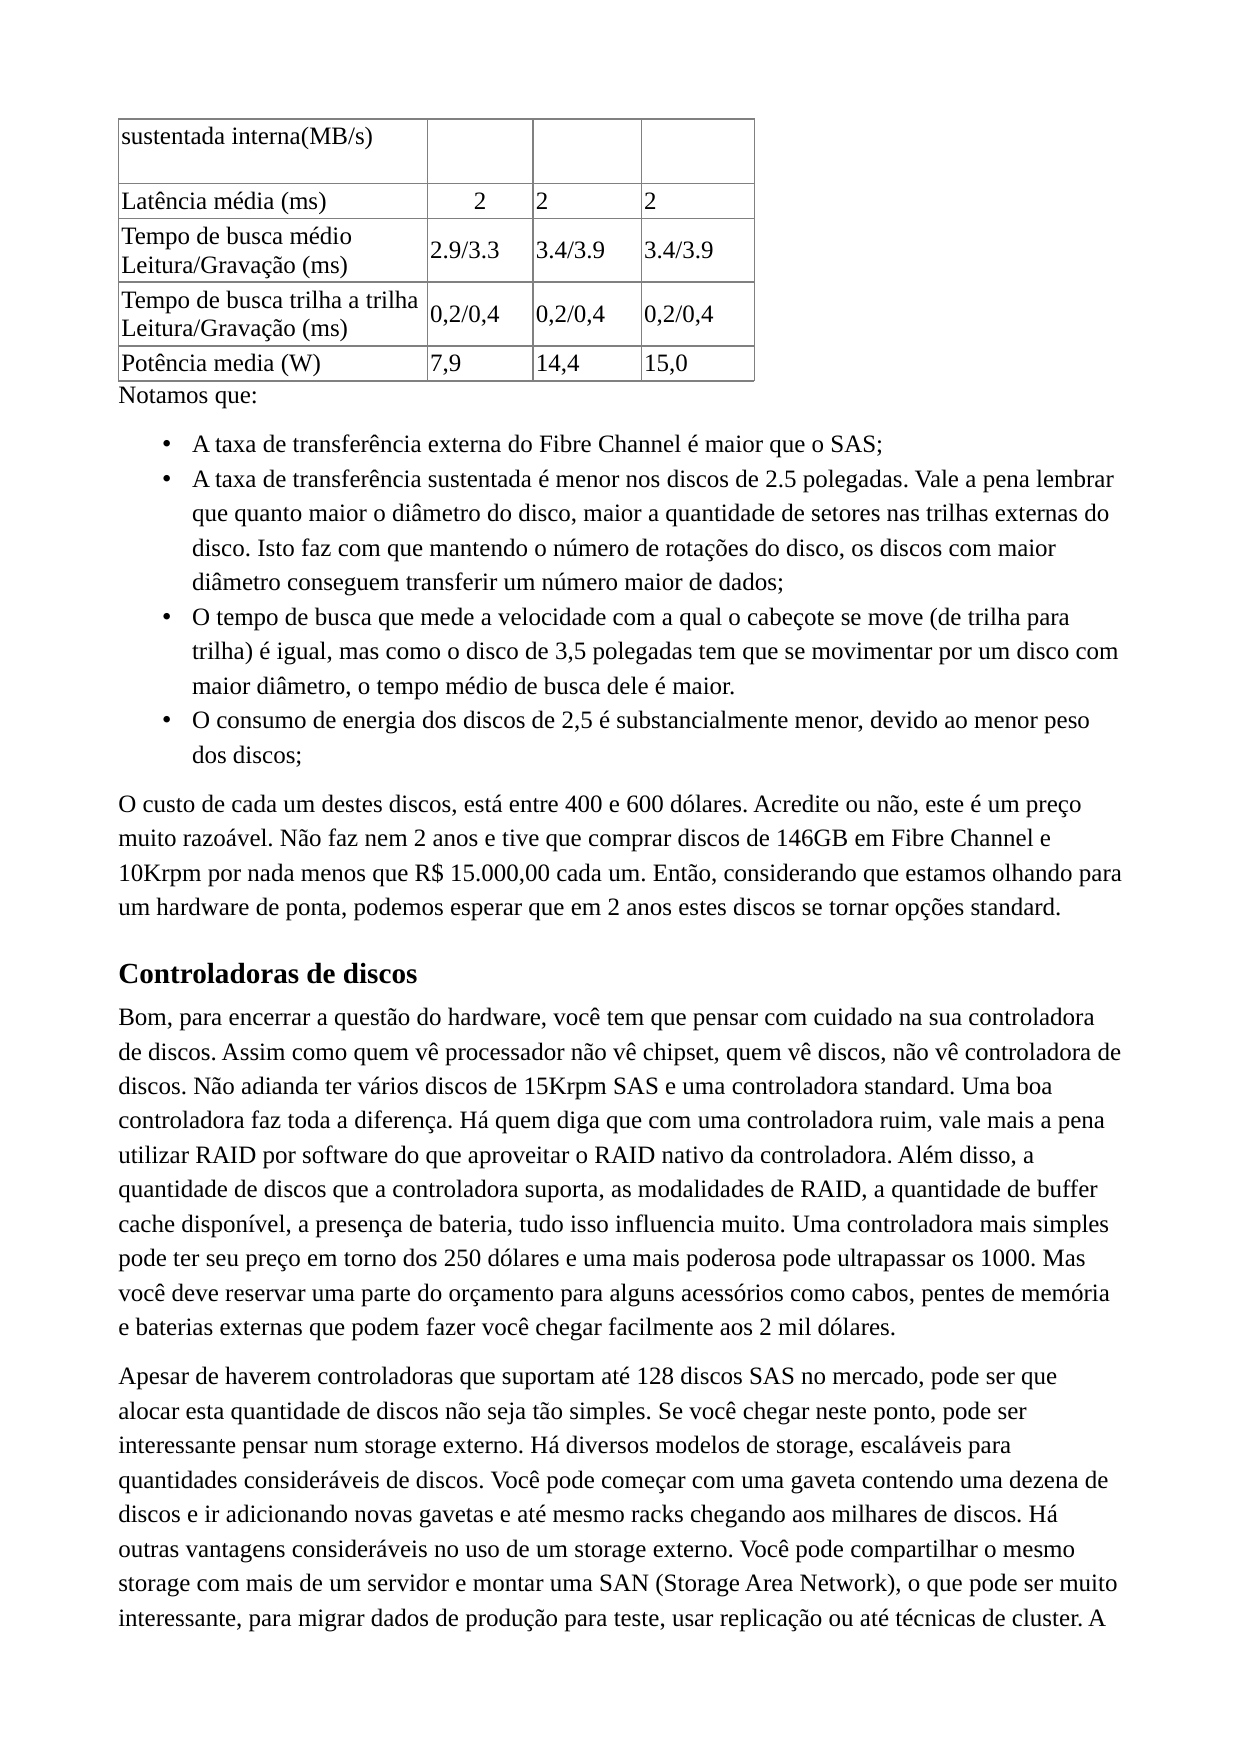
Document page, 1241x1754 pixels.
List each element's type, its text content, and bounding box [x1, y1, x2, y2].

table_cell 2.9/3.3 [428, 219, 532, 281]
table_cell 14,4 [534, 347, 641, 380]
table_cell 0,2/0,4 [642, 283, 754, 345]
subtitle Controladoras de discos [118, 956, 1122, 989]
table_cell 3.4/3.9 [642, 219, 754, 281]
table_cell [642, 120, 754, 183]
list A taxa de transferência sustentada é menor nos discos de 2.5 polegadas. Vale a pena lembrar que quanto maior o diâmetro do disco, maior a quantidade de setores nas trilhas externas do disco. Isto faz com que mantendo o número de rotações do disco, os discos com maior diâmetro conseguem transferir um número maior de dados; [162, 464, 1122, 596]
table_cell 2 [642, 184, 754, 218]
list A taxa de transferência externa do Fibre Channel é maior que o SAS; [162, 429, 1122, 458]
table_cell Latência média (ms) [119, 184, 427, 218]
table_cell 15,0 [642, 347, 754, 380]
table_cell Tempo de busca médio Leitura/Gravação (ms) [119, 219, 427, 281]
table_cell 0,2/0,4 [428, 283, 532, 345]
table_cell 2 [428, 184, 532, 218]
list O tempo de busca que mede a velocidade com a qual o cabeçote se move (de trilha para trilha) é igual, mas como o disco de 3,5 polegadas tem que se movimentar por um disco com maior diâmetro, o tempo médio de busca dele é maior. [162, 602, 1122, 700]
table_cell [428, 120, 532, 183]
table_cell [534, 120, 641, 183]
text O custo de cada um destes discos, está entre 400 e 600 dólares. Acredite ou não, este é um preço muito razoável. Não faz nem 2 anos e tive que comprar discos de 146GB em Fibre Channel e 10Krpm por nada menos que R$ 15.000,00 cada um. Então, considerando que estamos olhando para um hardware de ponta, podemos esperar que em 2 anos estes discos se tornar opções standard. [118, 789, 1122, 921]
table_cell 7,9 [428, 347, 532, 380]
table_cell 2 [534, 184, 641, 218]
table_cell 0,2/0,4 [534, 283, 641, 345]
table_cell Potência media (W) [119, 347, 427, 380]
table_cell 3.4/3.9 [534, 219, 641, 281]
text Notamos que: [118, 381, 1122, 409]
table_cell Tempo de busca trilha a trilha Leitura/Gravação (ms) [119, 283, 427, 345]
text Bom, para encerrar a questão do hardware, você tem que pensar com cuidado na sua controladora de discos. Assim como quem vê processador não vê chipset, quem vê discos, não vê controladora de discos. Não adianda ter vários discos de 15Krpm SAS e uma controladora standard. Uma boa controladora faz toda a diferença. Há quem diga que com uma controladora ruim, vale mais a pena utilizar RAID por software do que aproveitar o RAID nativo da controladora. Além disso, a quantidade de discos que a controladora suporta, as modalidades de RAID, a quantidade de buffer cache disponível, a presença de bateria, tudo isso influencia muito. Uma controladora mais simples pode ter seu preço em torno dos 250 dólares e uma mais poderosa pode ultrapassar os 1000. Mas você deve reservar uma parte do orçamento para alguns acessórios como cabos, pentes de memória e baterias externas que podem fazer você chegar facilmente aos 2 mil dólares. [118, 1002, 1122, 1341]
text Apesar de haverem controladoras que suportam até 128 discos SAS no mercado, pode ser que alocar esta quantidade de discos não seja tão simples. Se você chegar neste ponto, pode ser interessante pensar num storage externo. Há diversos modelos de storage, escaláveis para quantidades consideráveis de discos. Você pode começar com uma gaveta contendo uma dezena de discos e ir adicionando novas gavetas e até mesmo racks chegando aos milhares de discos. Há outras vantagens consideráveis no uso de um storage externo. Você pode compartilhar o mesmo storage com mais de um servidor e montar uma SAN (Storage Area Network), o que pode ser muito interessante, para migrar dados de produção para teste, usar replicação ou até técnicas de cluster. A [118, 1361, 1122, 1632]
table_cell sustentada interna(MB/s) [119, 120, 427, 183]
list O consumo de energia dos discos de 2,5 é substancialmente menor, devido ao menor peso dos discos; [162, 705, 1122, 769]
